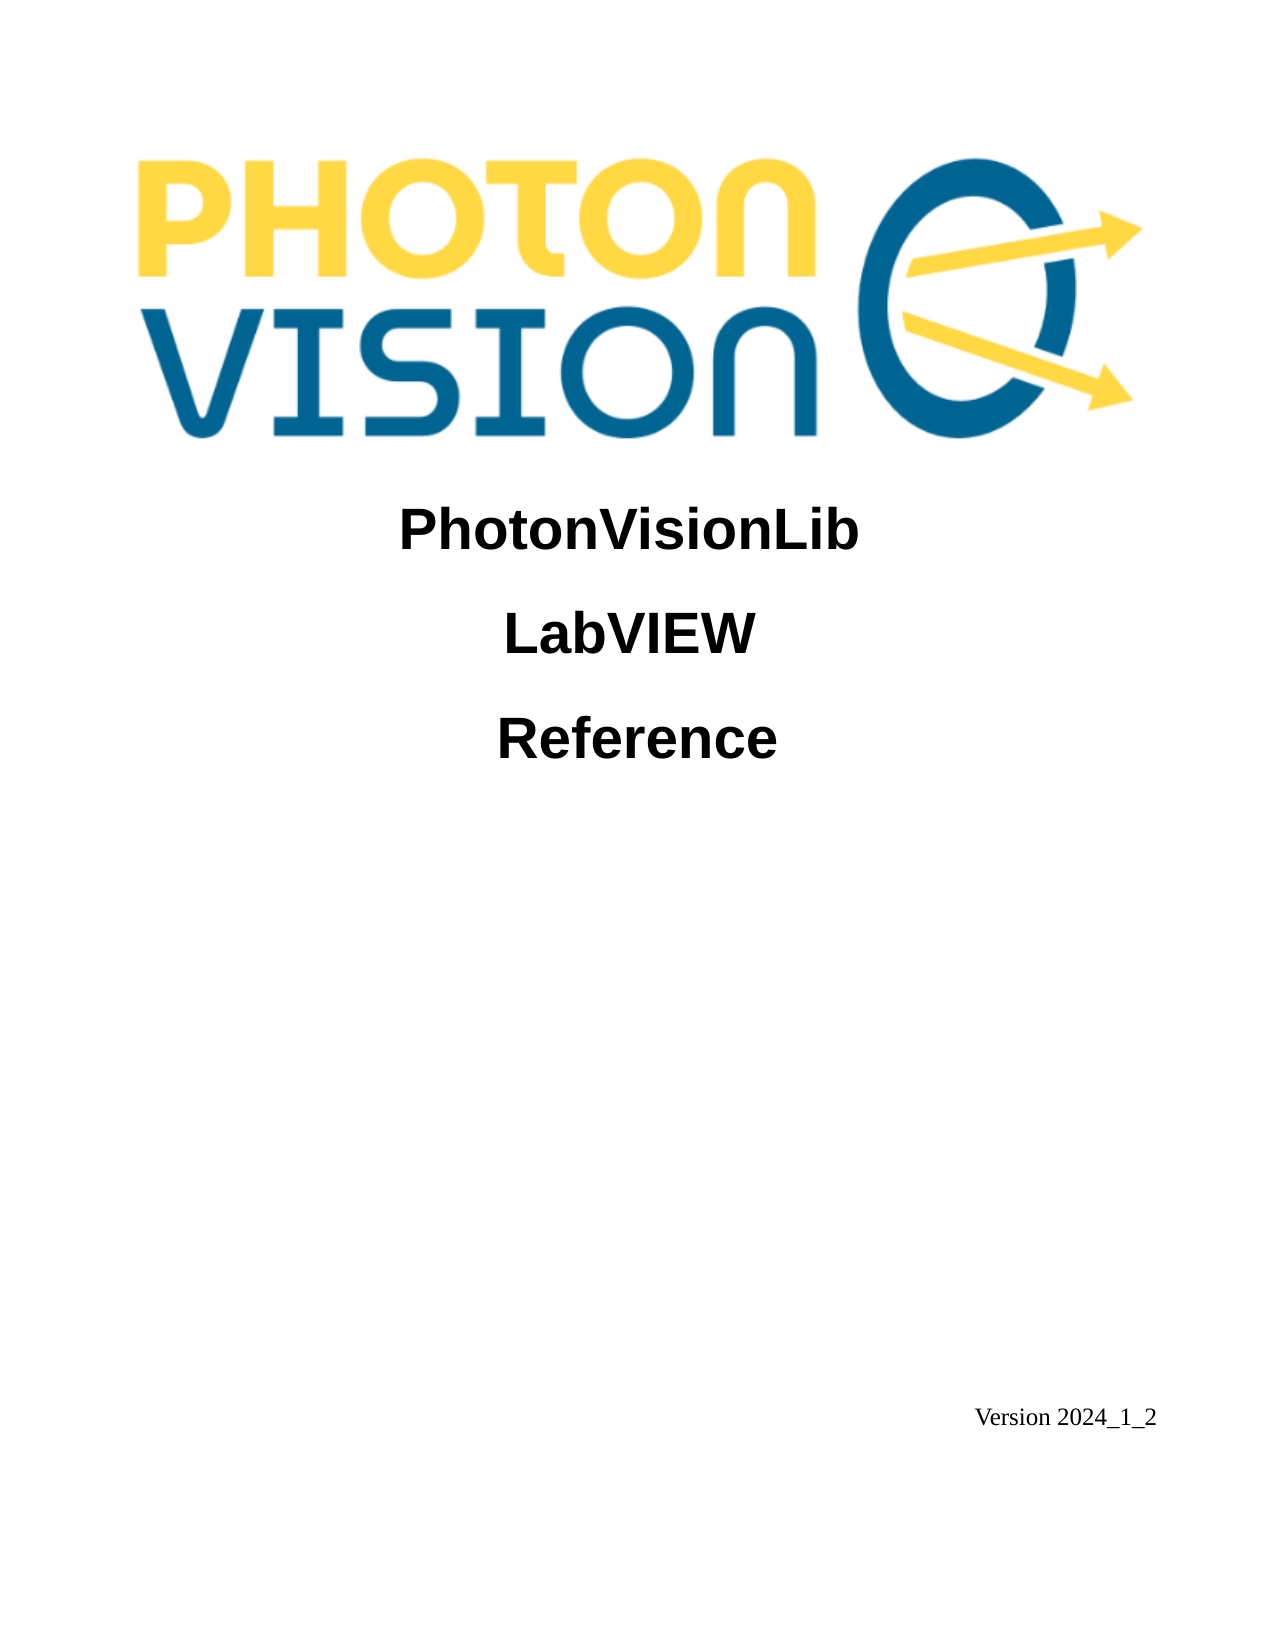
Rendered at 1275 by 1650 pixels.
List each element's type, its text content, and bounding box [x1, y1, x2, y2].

picture [118, 143, 1157, 457]
title Reference [118, 704, 1157, 771]
title PhotonVisionLib [118, 494, 1157, 562]
text Version 2024_1_2 [118, 1402, 1157, 1431]
title LabVIEW [118, 599, 1157, 666]
